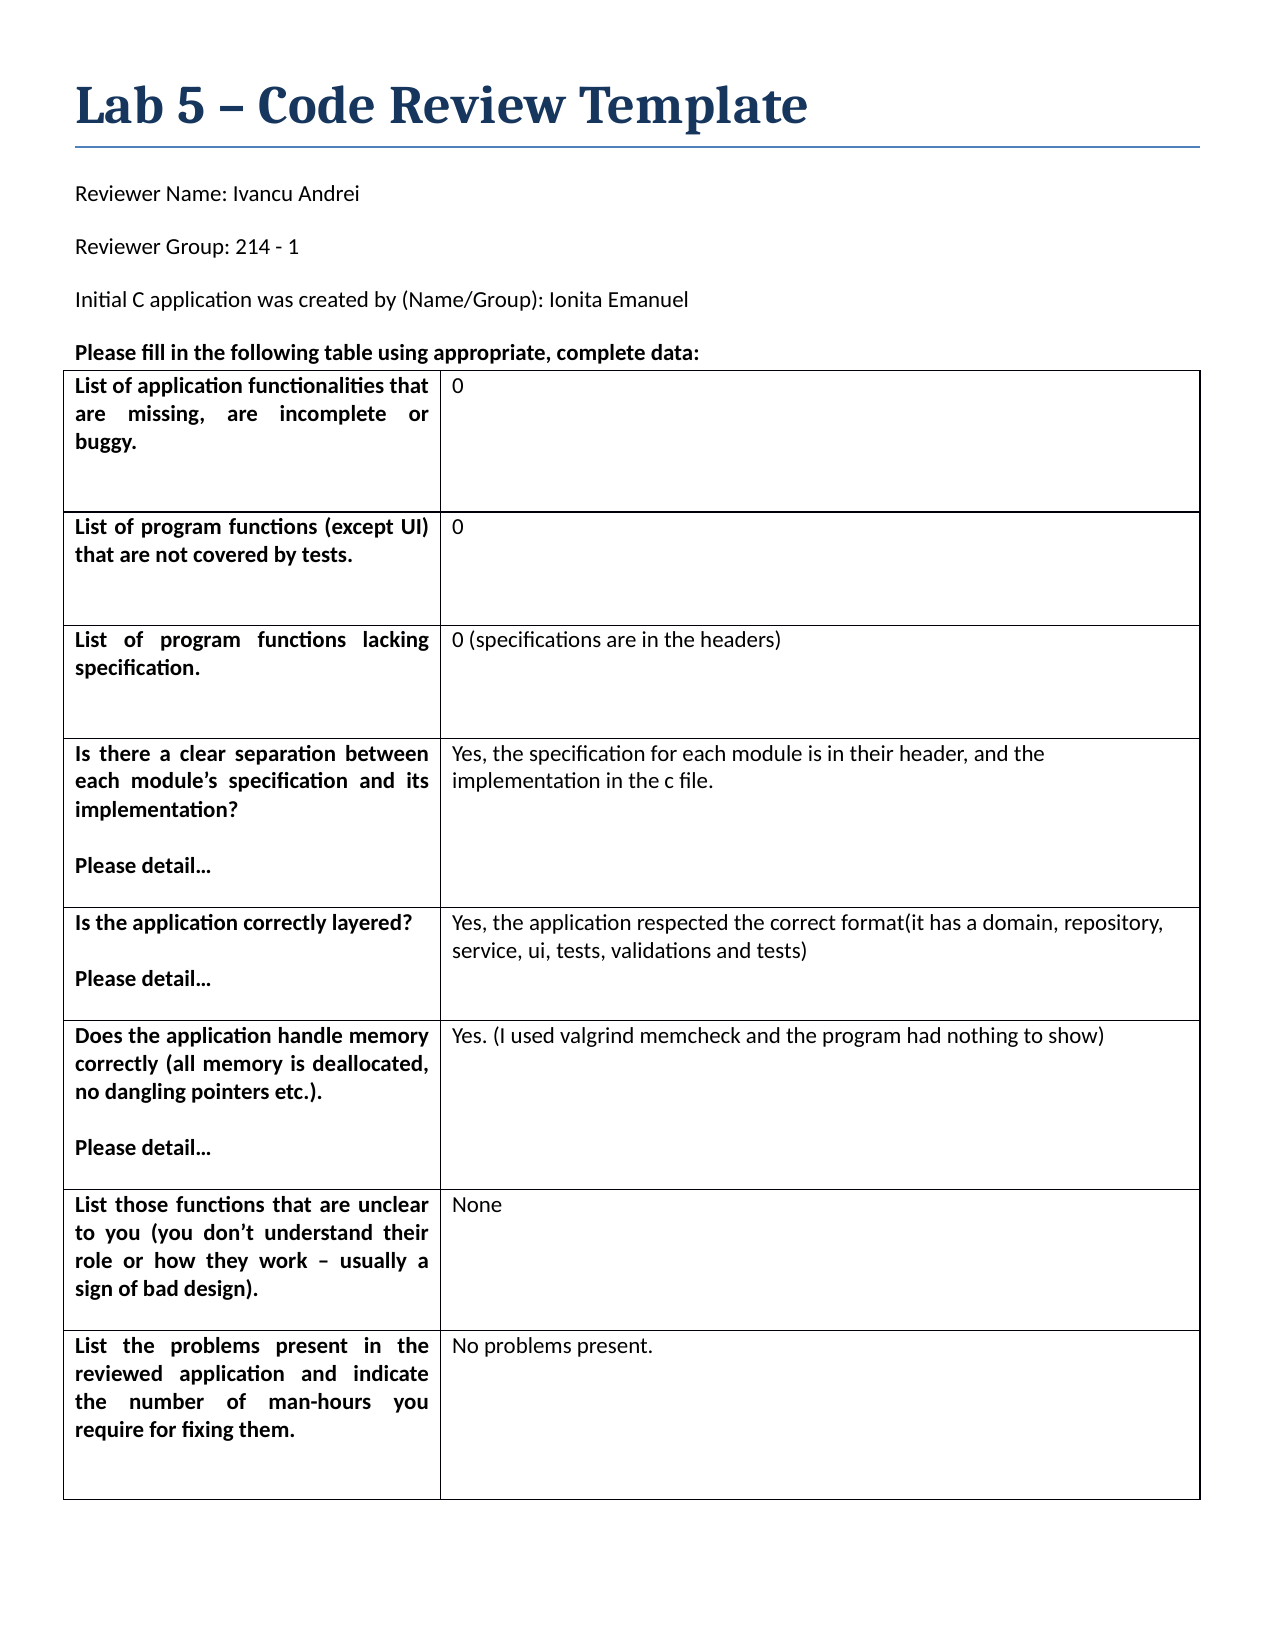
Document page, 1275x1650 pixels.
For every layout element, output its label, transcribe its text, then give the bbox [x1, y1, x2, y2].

table_cell Is there a clear separation between each module’s specification and its implementation? Please detail… [64, 739, 440, 907]
text Reviewer Group: 214 - 1 [75, 232, 1200, 260]
title Lab 5 – Code Review Template [75, 75, 1200, 146]
table_cell No problems present. [441, 1331, 1199, 1499]
table_cell Is the application correctly layered? Please detail… [64, 908, 440, 1020]
table_cell Does the application handle memory correctly (all memory is deallocated, no dangling pointers etc.). Please detail… [64, 1021, 440, 1189]
table_cell Yes, the specification for each module is in their header, and the implementation in the c file. [441, 739, 1199, 907]
table_cell None [441, 1190, 1199, 1330]
text Initial C application was created by (Name/Group): Ionita Emanuel [75, 285, 1200, 313]
table_header 0 [441, 371, 1199, 511]
table_cell 0 [441, 513, 1199, 624]
table_cell List of program functions (except UI) that are not covered by tests. [64, 513, 440, 624]
table_cell List those functions that are unclear to you (you don’t understand their role or how they work – usually a sign of bad design). [64, 1190, 440, 1330]
table_cell List of program functions lacking specification. [64, 626, 440, 738]
table_cell 0 (specifications are in the headers) [441, 626, 1199, 738]
text Reviewer Name: Ivancu Andrei [75, 179, 1200, 207]
table_header List of application functionalities that are missing, are incomplete or buggy. [64, 371, 440, 511]
table_cell Yes. (I used valgrind memcheck and the program had nothing to show) [441, 1021, 1199, 1189]
table_cell List the problems present in the reviewed application and indicate the number of man-hours you require for fixing them. [64, 1331, 440, 1499]
text Please fill in the following table using appropriate, complete data: [75, 338, 1200, 366]
table_cell Yes, the application respected the correct format(it has a domain, repository, service, ui, tests, validations and tests) [441, 908, 1199, 1020]
